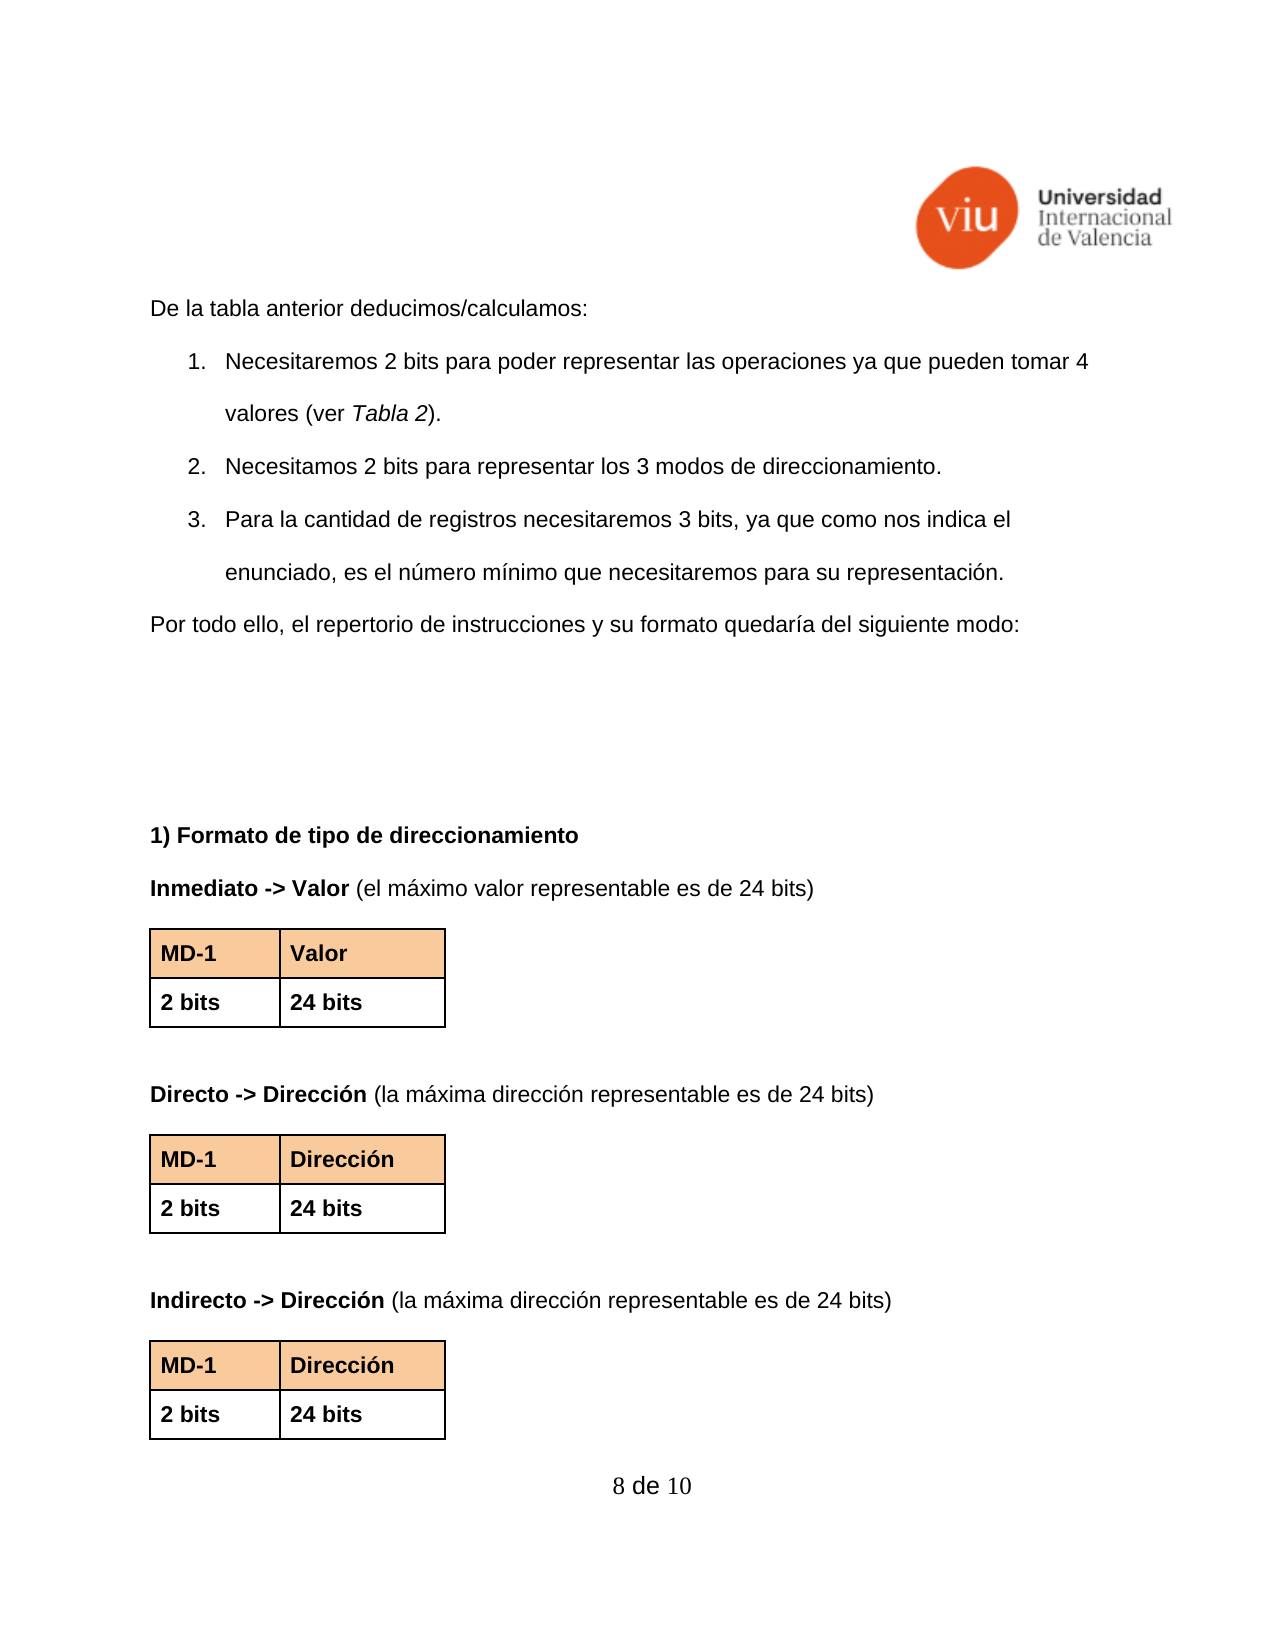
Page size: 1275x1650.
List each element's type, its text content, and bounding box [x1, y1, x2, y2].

table_cell 2 bits [151, 1391, 279, 1438]
table_header Dirección [281, 1342, 444, 1389]
table_header MD-1 [151, 1342, 279, 1389]
table_header MD-1 [151, 1136, 279, 1183]
table_cell 24 bits [281, 1185, 444, 1232]
text Por todo ello, el repertorio de instrucciones y su formato quedaría del siguiente modo: [150, 611, 1125, 638]
text Inmediato -> Valor (el máximo valor representable es de 24 bits) [150, 875, 1125, 901]
list Necesitamos 2 bits para representar los 3 modos de direccionamiento. [187, 453, 1125, 479]
list Necesitaremos 2 bits para poder representar las operaciones ya que pueden tomar 4 valores (ver Tabla 2). [187, 348, 1125, 427]
text Directo -> Dirección (la máxima dirección representable es de 24 bits) [150, 1081, 1125, 1107]
table_cell 24 bits [281, 1391, 444, 1438]
table_header Valor [281, 930, 444, 977]
table_header Dirección [281, 1136, 444, 1183]
table_header MD-1 [151, 930, 279, 977]
picture [913, 162, 1175, 274]
table_cell 2 bits [151, 979, 279, 1026]
list Para la cantidad de registros necesitaremos 3 bits, ya que como nos indica el enunciado, es el número mínimo que necesitaremos para su representación. [187, 506, 1125, 585]
text 1) Formato de tipo de direccionamiento [150, 822, 1125, 848]
text Indirecto -> Dirección (la máxima dirección representable es de 24 bits) [150, 1287, 1125, 1313]
table_cell 24 bits [281, 979, 444, 1026]
table_cell 2 bits [151, 1185, 279, 1232]
text De la tabla anterior deducimos/calculamos: [150, 295, 1125, 321]
